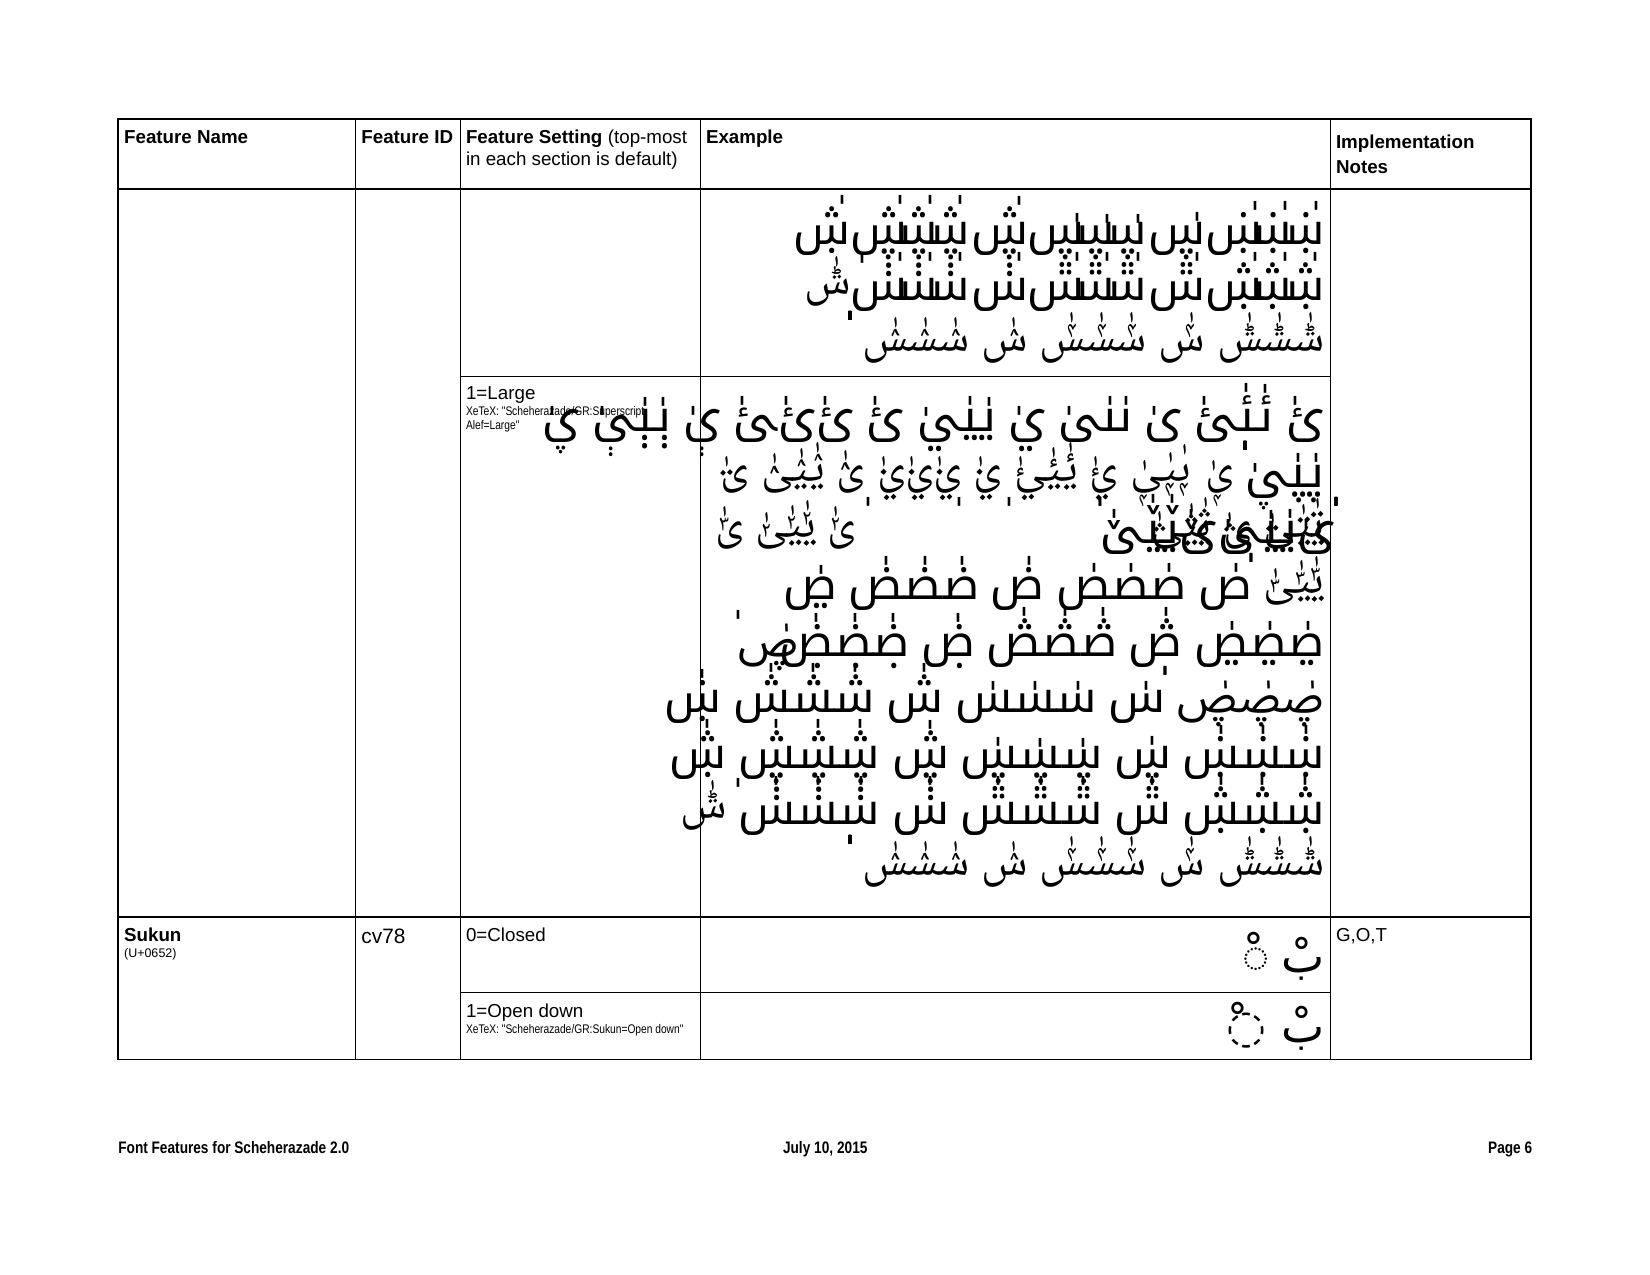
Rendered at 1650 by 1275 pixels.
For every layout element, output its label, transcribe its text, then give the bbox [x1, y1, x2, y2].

table_header Example [701, 120, 1330, 188]
table_cell 1=Large XeTeX: "Scheherazade/GR:Superscript Alef=Large" [461, 377, 700, 916]
table_header Feature Setting (top-most in each section is default) [461, 120, 700, 188]
table_cell بْ ◌ْ [701, 993, 1330, 1059]
table_header Feature Name [119, 120, 355, 188]
table_cell cv78 [356, 918, 460, 1059]
table_cell 1=Open down XeTeX: "Scheherazade/GR:Sukun=Open down" [461, 993, 700, 1059]
table_cell بْ ◌ْ [701, 918, 1330, 992]
table_cell [356, 190, 460, 916]
table_cell ئٰ ئٰئٰئٰ ىٰ ىٰىٰىٰ يٰ يٰيٰيٰ ٸٰ ٸٰٸٰٸٰ ېٰ ېٰېٰېٰ ۑٰ ۑٰۑٰۑٰ ݷٰ ݷٰݷٰݷٰ ࢨٰ ࢨٰࢨٰࢨٰ ࢩٰ ࢩٰࢩٰࢩٰ ؽٰ ؽٰؽٰؽٰ ؾٰ ؾٰؾٰؾٰ ؿٰ ؿٰؿٰؿٰ یٰ یٰیٰیٰ ێٰ ێٰێٰێٰ ݵٰ ݵٰݵٰݵٰ ݶٰ ݶٰݶٰݶٰ صٰ صٰصٰصٰ ضٰ ضٰضٰضٰ ڝٰ ڝٰڝٰڝٰ ڞٰ ڞٰڞٰڞٰ ۻٰ ۻٰۻٰۻٰ ࢯٰ ࢯٰࢯٰࢯٰ سٰ سٰسٰسٰ شٰ شٰشٰشٰ ښٰ ښٰښٰښٰ ڛٰ ڛٰڛٰڛٰ ڜٰ ڜٰڜٰڜٰ ۺٰ ۺٰۺٰۺٰ ݜٰ ݜٰݜٰݜٰ ݭٰ ݭٰݭٰݭٰ ݰٰ ݰٰݰٰݰٰ ݽٰ ݽٰݽٰݽٰ ݾٰ ݾٰݾٰݾٰ [701, 190, 1330, 376]
table_cell [119, 190, 355, 916]
table_header Implementation Notes [1331, 120, 1530, 188]
table_cell 0=Closed [461, 918, 700, 992]
table_cell [461, 190, 700, 376]
table_cell Sukun (U+0652) [119, 918, 355, 1059]
table_cell G,O,T [1331, 190, 1530, 916]
table_header Feature ID [356, 120, 460, 188]
table_cell G,O,T [1331, 918, 1530, 1059]
table_cell ئٰ ئٰئٰئٰ ىٰ ىٰىٰىٰ يٰ يٰيٰيٰ ٸٰ ٸٰٸٰٸٰ ېٰ ېٰېٰېٰ ۑٰ ۑٰۑٰۑٰ ݷٰ ݷٰݷٰݷٰ ࢨٰ ࢨٰࢨٰࢨٰ ࢩٰ ࢩٰࢩٰࢩٰ ؽٰ ؽٰؽٰؽٰ ؾٰ ؾٰؾٰؾٰ ؿٰ ؿٰؿٰؿٰ یٰ یٰیٰیٰ ێٰ ێٰێٰێٰ ݵٰ ݵٰݵٰݵٰ ݶٰ ݶٰݶٰݶٰ صٰ صٰصٰصٰ ضٰ ضٰضٰضٰ ڝٰ ڝٰڝٰڝٰ ڞٰ ڞٰڞٰڞٰ ۻٰ ۻٰۻٰۻٰ ࢯٰ ࢯٰࢯٰࢯٰ سٰ سٰسٰسٰ شٰ شٰشٰشٰ ښٰ ښٰښٰښٰ ڛٰ ڛٰڛٰڛٰ ڜٰ ڜٰڜٰڜٰ ۺٰ ۺٰۺٰۺٰ ݜٰ ݜٰݜٰݜٰ ݭٰ ݭٰݭٰݭٰ ݰٰ ݰٰݰٰݰٰ ݽٰ ݽٰݽٰݽٰ ݾٰ ݾٰݾٰݾٰ [701, 377, 1330, 916]
